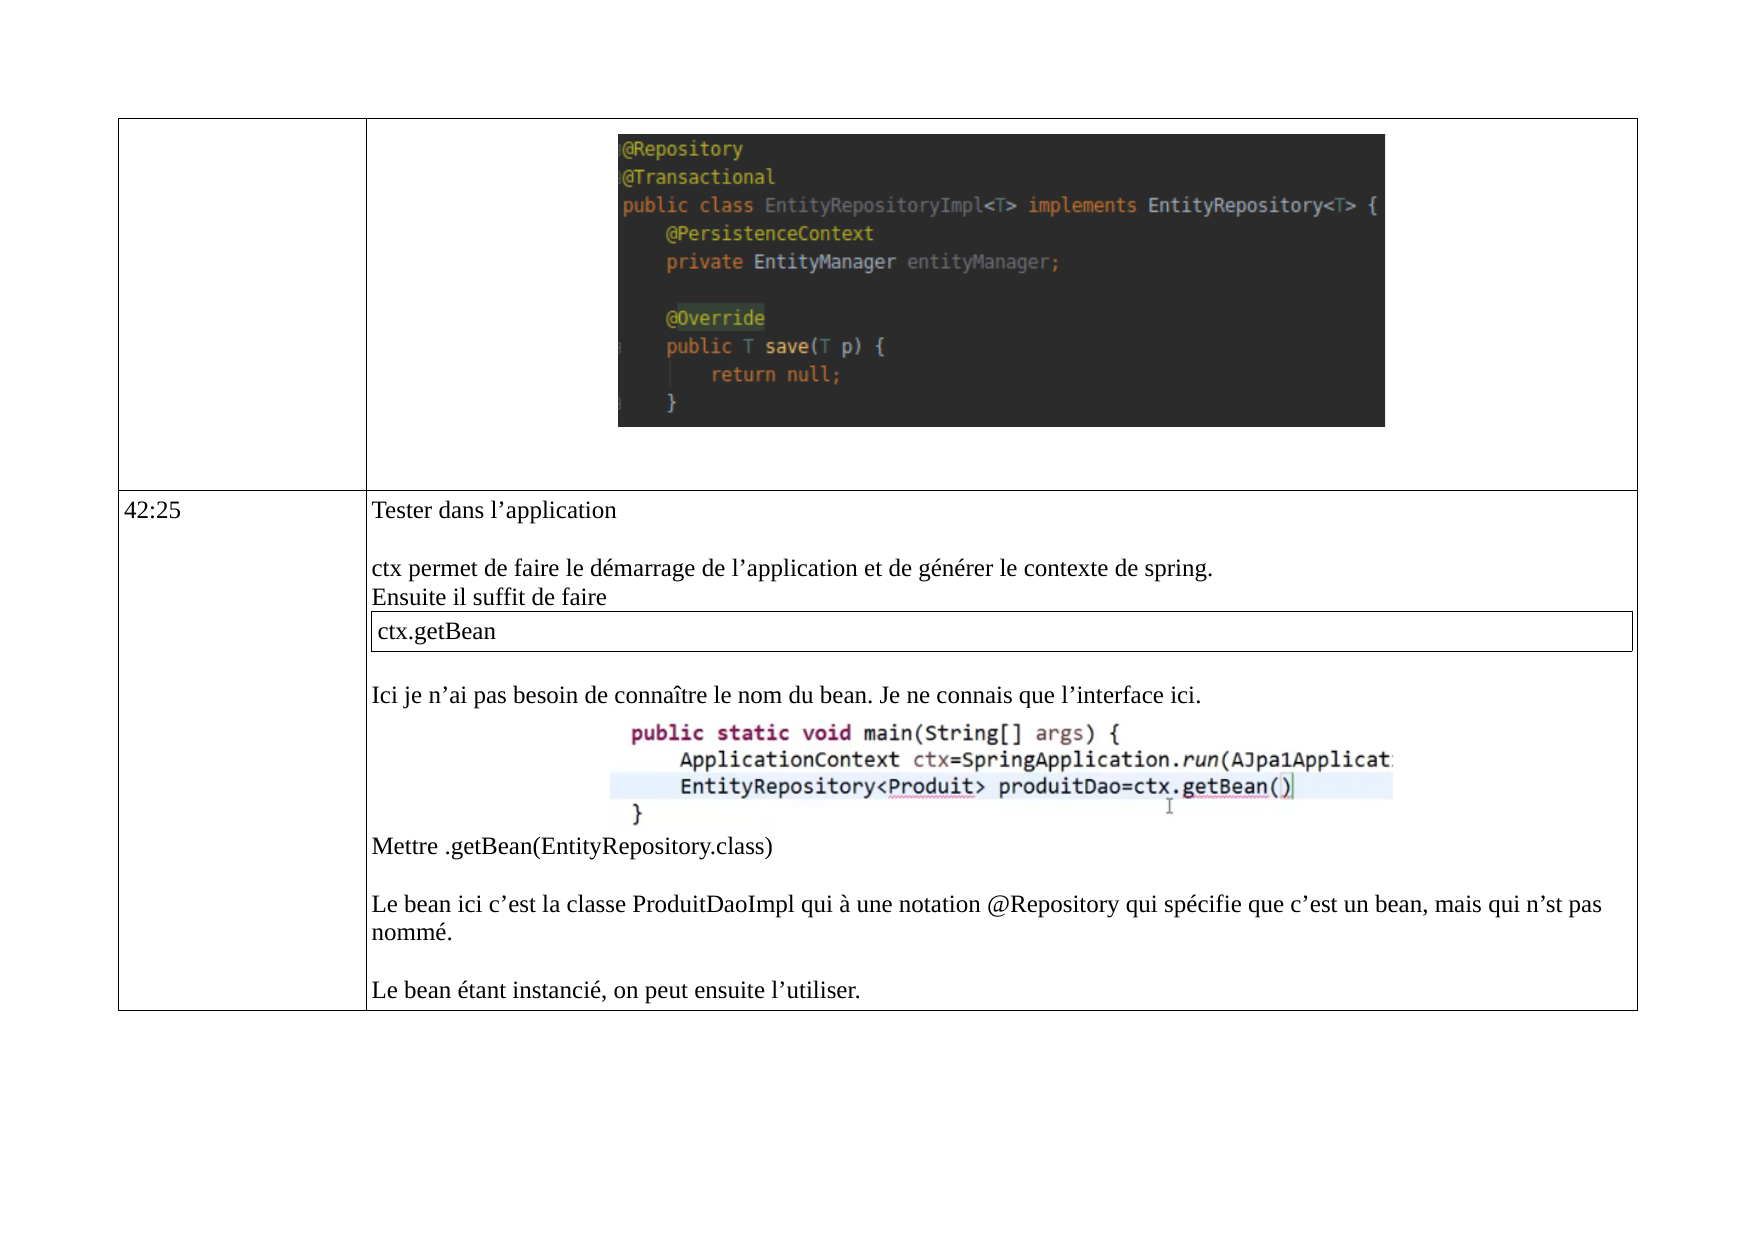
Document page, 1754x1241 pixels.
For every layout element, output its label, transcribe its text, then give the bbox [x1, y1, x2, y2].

picture [618, 134, 1386, 427]
table_cell Tester dans l’application ctx permet de faire le démarrage de l’application et de générer le contexte de spring. Ensuite il suffit de faire Ici je n’ai pas besoin de connaître le nom du bean. Je ne connais que l’interface ici. Mettre .getBean(EntityRepository.class) Le bean ici c’est la classe ProduitDaoImpl qui à une notation @Repository qui spécifie que c’est un bean, mais qui n’st pas nommé. Le bean étant instancié, on peut ensuite l’utiliser. [367, 491, 1637, 1009]
table_header ctx.getBean [372, 612, 1632, 651]
table_cell [367, 119, 1637, 490]
table_cell [119, 119, 366, 490]
table_cell 42:25 [119, 491, 366, 1009]
picture [610, 708, 1394, 832]
